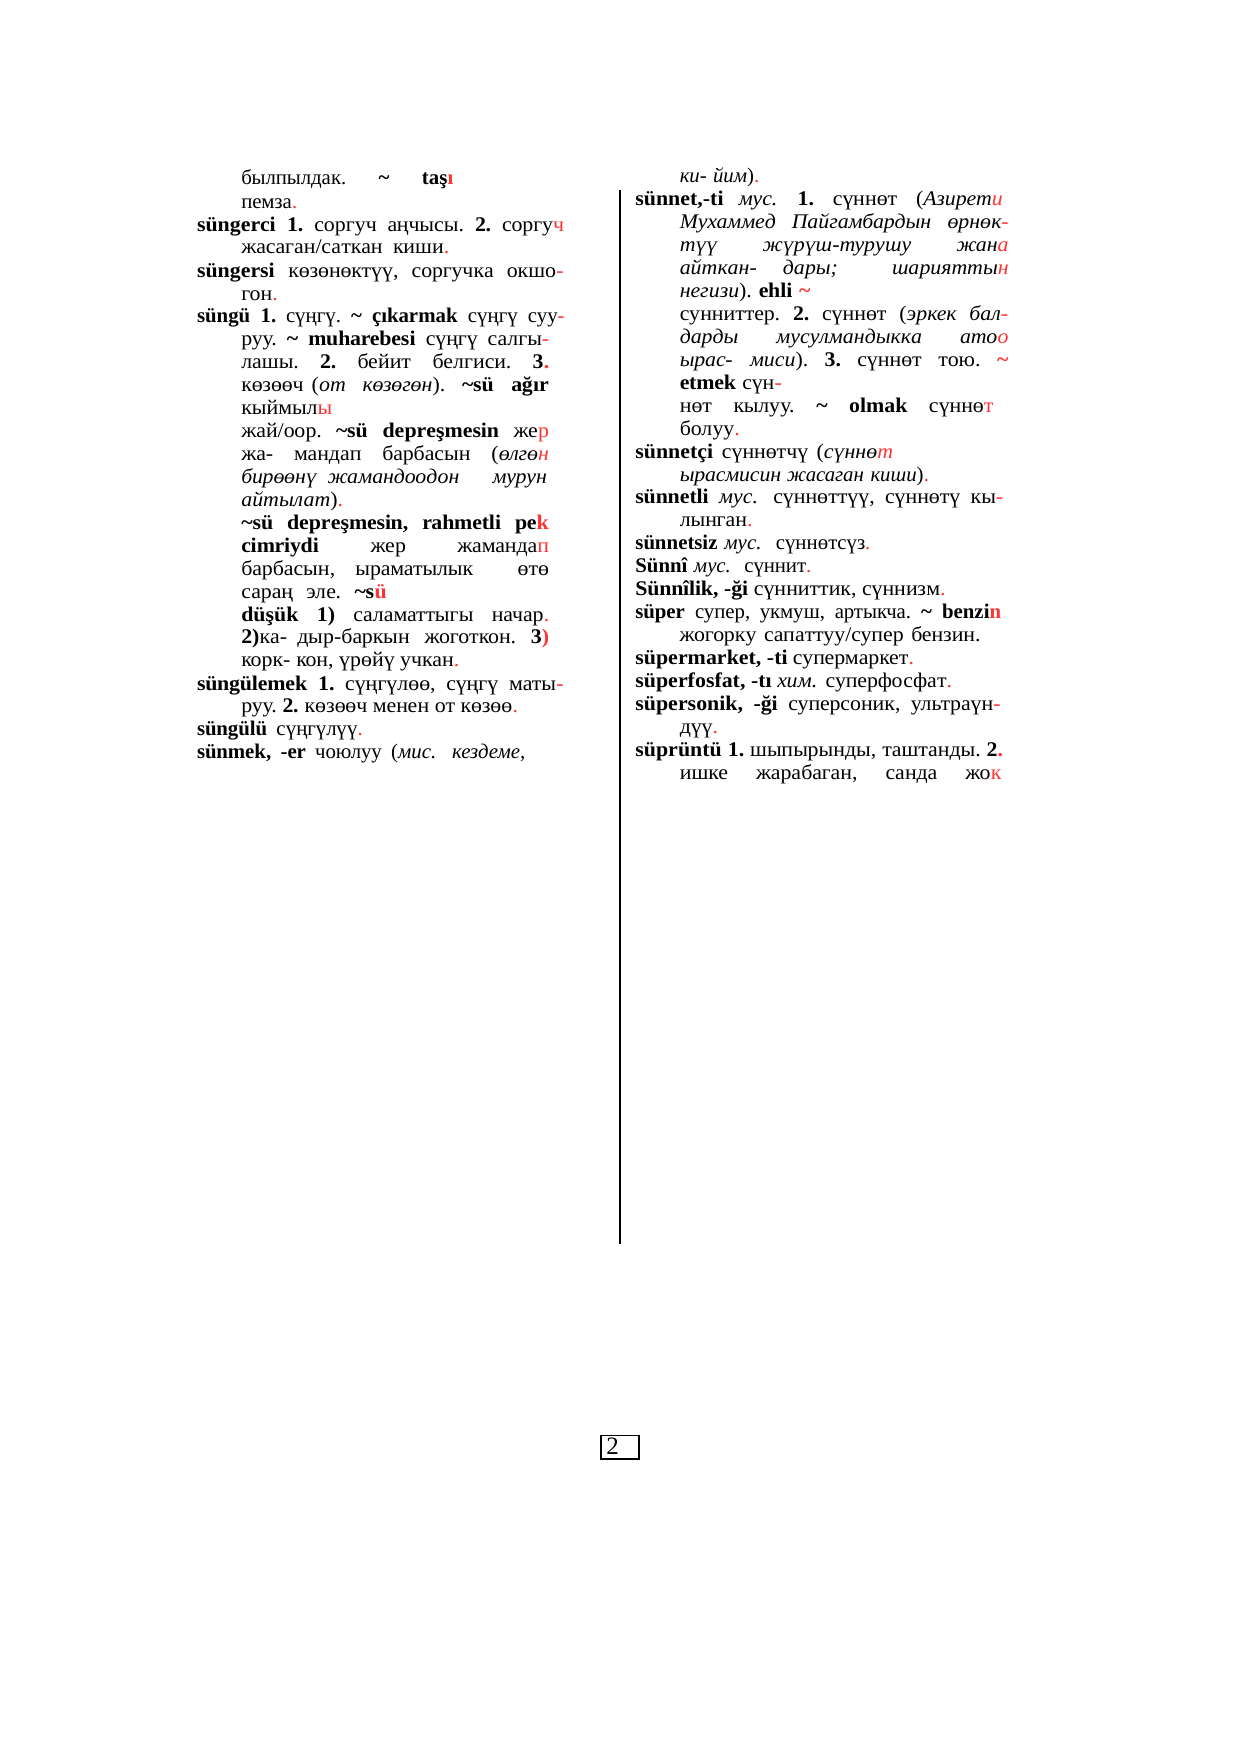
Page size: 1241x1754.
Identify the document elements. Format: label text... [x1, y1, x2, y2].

text süngerci 1. соргуч аңчысы. 2. соргуч жасаган/саткан киши. [197, 213, 582, 258]
text sünnetçi сүннөтчү (сүннөт ырасмисин жасаган киши). [635, 440, 1005, 486]
text süngülü сүңгүлүү. [197, 717, 572, 740]
text süper супер, укмуш, артыкча. ~ benzin [635, 600, 1065, 623]
text нөт кылуу. ~ olmak сүннөт болуу. [679, 394, 993, 440]
text sünmek, -er чоюлуу (мис. кездеме, [197, 740, 552, 763]
text Sünnîlik, -ği сүнниттик, сүннизм. [635, 577, 1065, 600]
text Sünnî мус. сүннит. [635, 554, 1065, 577]
text sünnet,-ti мус. 1. сүннөт (Азирети [635, 187, 1065, 210]
text ~sü depreşmesin, rahmetli pek cimriydi жер жамандап барбасын, ыраматылык өтө сараң эле. ~sü [241, 511, 549, 603]
text süprüntü 1. шыпырынды, таштанды. 2. [635, 738, 1065, 761]
text sünnetli мус. сүннөттүү, сүннөтү кы- лынган. [635, 486, 1005, 531]
text süngü 1. сүңгү. ~ çıkarmak сүңгү суу- [197, 304, 609, 327]
text жогорку сапаттуу/супер бензин. süpermarket, -ti супермаркет. süperfosfat, -tı хим. суперфосфат. [635, 623, 1014, 692]
text düşük 1) саламаттыгы начар. 2)ка- дыр-баркын жоготкон. 3) корк- кон, үрөйү учкан. [241, 603, 549, 671]
text süpersonik, -ği суперсоник, ультраүн- дүү. [635, 692, 1004, 738]
text Мухаммед Пайгамбардын өрнөк- түү жүрүш-турушу жана айткан- дары; шарияттын негизи). ehli ~ [679, 210, 1008, 302]
text süngersi көзөнөктүү, соргучка окшо- гон. [197, 259, 580, 304]
text süngülemek 1. сүңгүлөө, сүңгү маты- руу. 2. көзөөч менен от көзөө. [197, 672, 574, 717]
text сунниттер. 2. сүннөт (эркек бал- дарды мусулмандыкка атоо ырас- миси). 3. сүннөт тою. ~ etmek сүн- [679, 302, 1008, 394]
text жай/оор. ~sü depreşmesin жер жа- мандап барбасын (өлгөн бирөөнү жамандоодон мурун айтылат). [241, 419, 549, 511]
text руу. ~ muharebesi сүңгү салгы- лашы. 2. бейит белгиси. 3. көзөөч (от көзөгөн). ~sü ağır кыймылы [241, 327, 549, 419]
text ки- йим). [635, 164, 1008, 187]
text былпылдак. ~ taşı пемза. [241, 164, 453, 213]
text ишке жарабаган, санда жок [679, 761, 1005, 784]
text sünnetsiz мус. сүннөтсүз. [635, 531, 1031, 554]
